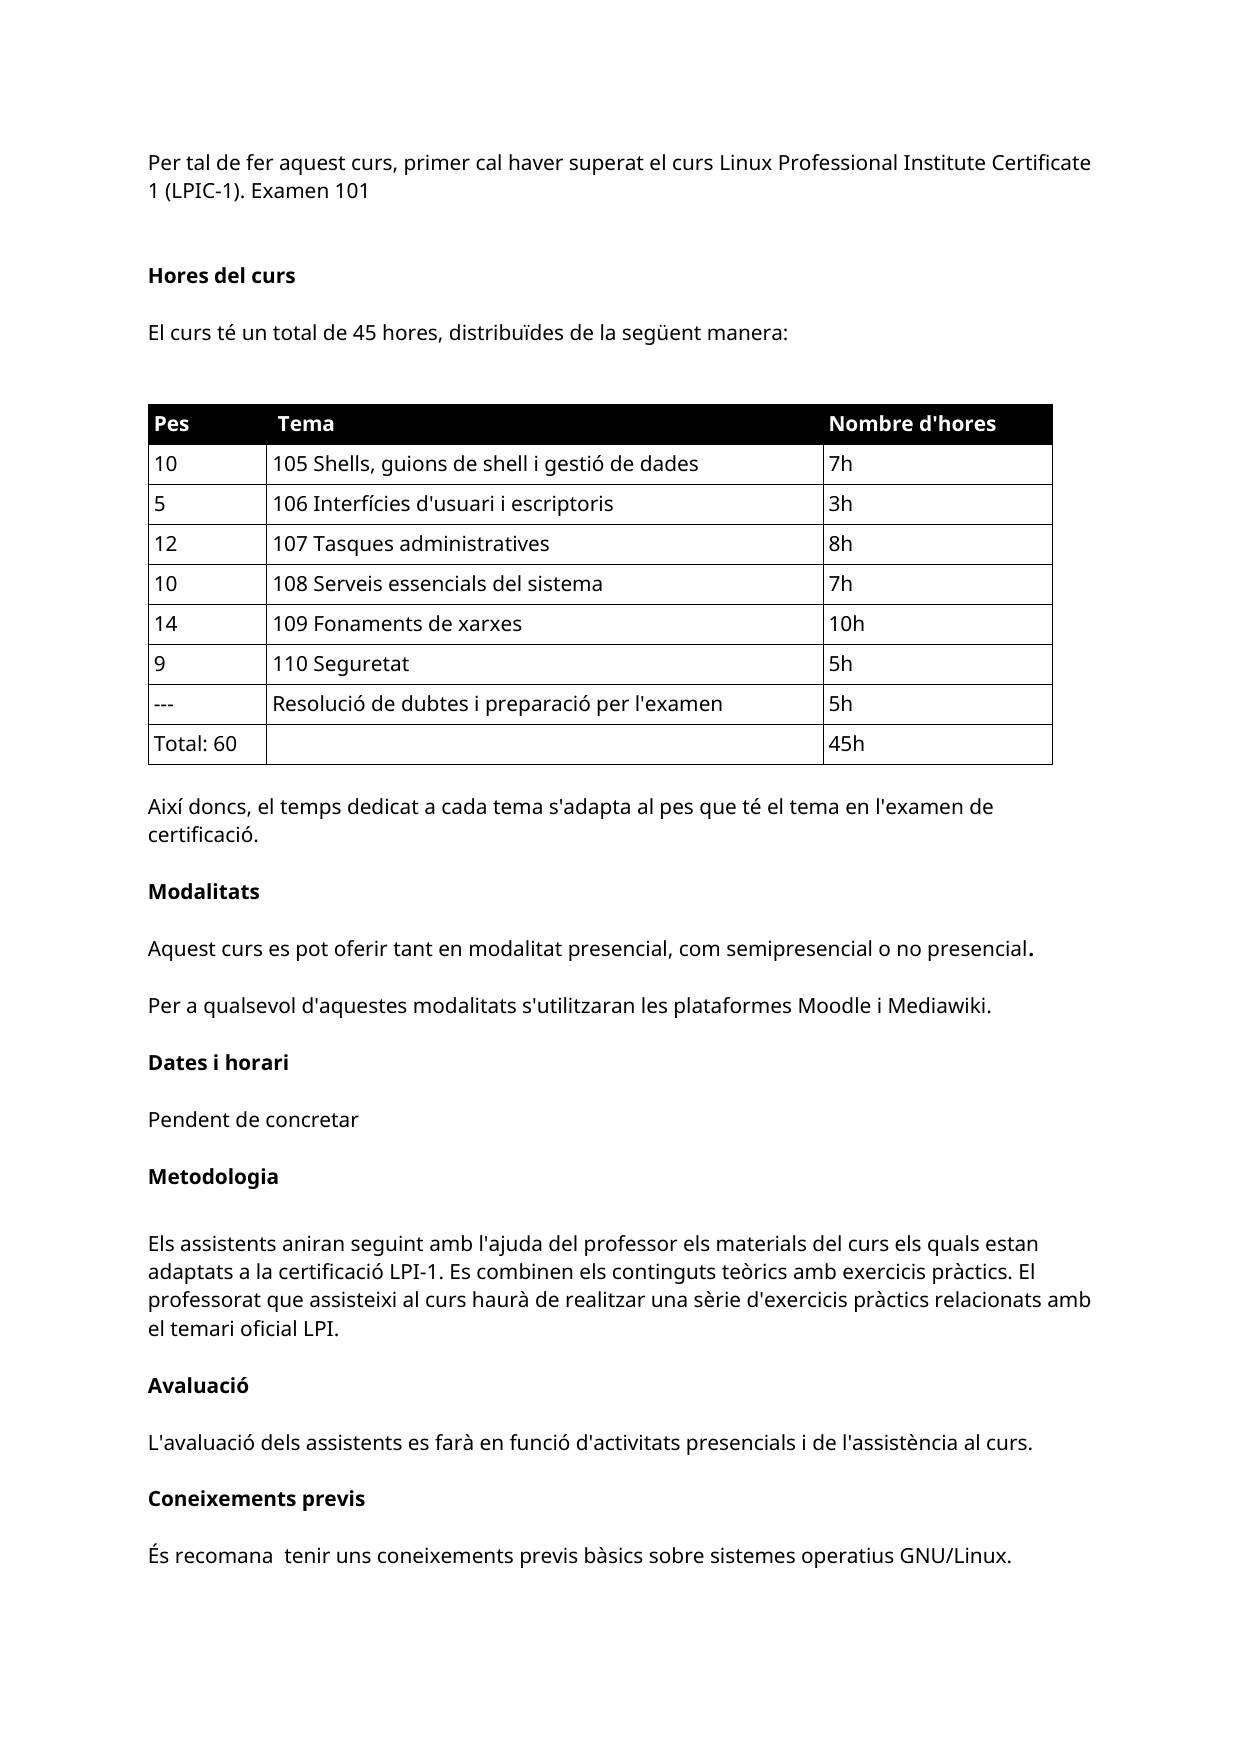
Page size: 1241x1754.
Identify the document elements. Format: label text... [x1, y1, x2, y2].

table_cell 9 [149, 645, 266, 684]
table_cell 3h [824, 485, 1052, 524]
table_cell [267, 725, 823, 764]
table_cell 110 Seguretat [267, 645, 823, 684]
text Hores del curs [148, 261, 1092, 290]
text Metodologia [148, 1162, 1092, 1190]
table_cell 7h [824, 445, 1052, 484]
table_cell 5h [824, 685, 1052, 724]
table_header Tema [267, 405, 823, 444]
table_cell 45h [824, 725, 1052, 764]
text És recomana tenir uns coneixements previs bàsics sobre sistemes operatius GNU/Linux. [148, 1541, 1092, 1570]
table_header Pes [149, 405, 266, 444]
table_cell 7h [824, 565, 1052, 604]
table_cell 105 Shells, guions de shell i gestió de dades [267, 445, 823, 484]
table_cell 5 [149, 485, 266, 524]
text El curs té un total de 45 hores, distribuïdes de la següent manera: [148, 318, 1092, 347]
text Així doncs, el temps dedicat a cada tema s'adapta al pes que té el tema en l'examen de certificació. [148, 792, 1092, 849]
text Dates i horari [148, 1048, 1092, 1077]
table_cell 108 Serveis essencials del sistema [267, 565, 823, 604]
text Per tal de fer aquest curs, primer cal haver superat el curs Linux Professional Institute Certificate 1 (LPIC-1). Examen 101 [148, 148, 1092, 204]
text Els assistents aniran seguint amb l'ajuda del professor els materials del curs els quals estan adaptats a la certificació LPI-1. Es combinen els continguts teòrics amb exercicis pràctics. El professorat que assisteixi al curs haurà de realitzar una sèrie d'exercicis pràctics relacionats amb el temari oficial LPI. [148, 1229, 1092, 1342]
table_cell Total: 60 [149, 725, 266, 764]
text Coneixements previs [148, 1484, 1092, 1513]
table_cell 109 Fonaments de xarxes [267, 605, 823, 644]
table_cell 5h [824, 645, 1052, 684]
text Per a qualsevol d'aquestes modalitats s'utilitzaran les plataformes Moodle i Mediawiki. [148, 991, 1092, 1020]
table_cell 106 Interfícies d'usuari i escriptoris [267, 485, 823, 524]
table_cell 10 [149, 565, 266, 604]
table_cell 10 [149, 445, 266, 484]
text Avaluació [148, 1371, 1092, 1399]
table_cell 8h [824, 525, 1052, 564]
table_cell 107 Tasques administratives [267, 525, 823, 564]
table_cell 14 [149, 605, 266, 644]
text Pendent de concretar [148, 1105, 1092, 1133]
table_cell 12 [149, 525, 266, 564]
text L'avaluació dels assistents es farà en funció d'activitats presencials i de l'assistència al curs. [148, 1428, 1092, 1456]
table_cell Resolució de dubtes i preparació per l'examen [267, 685, 823, 724]
table_header Nombre d'hores [824, 405, 1052, 444]
table_cell 10h [824, 605, 1052, 644]
text Aquest curs es pot oferir tant en modalitat presencial, com semipresencial o no presencial. [148, 934, 1092, 963]
text Modalitats [148, 877, 1092, 906]
table_cell --- [149, 685, 266, 724]
